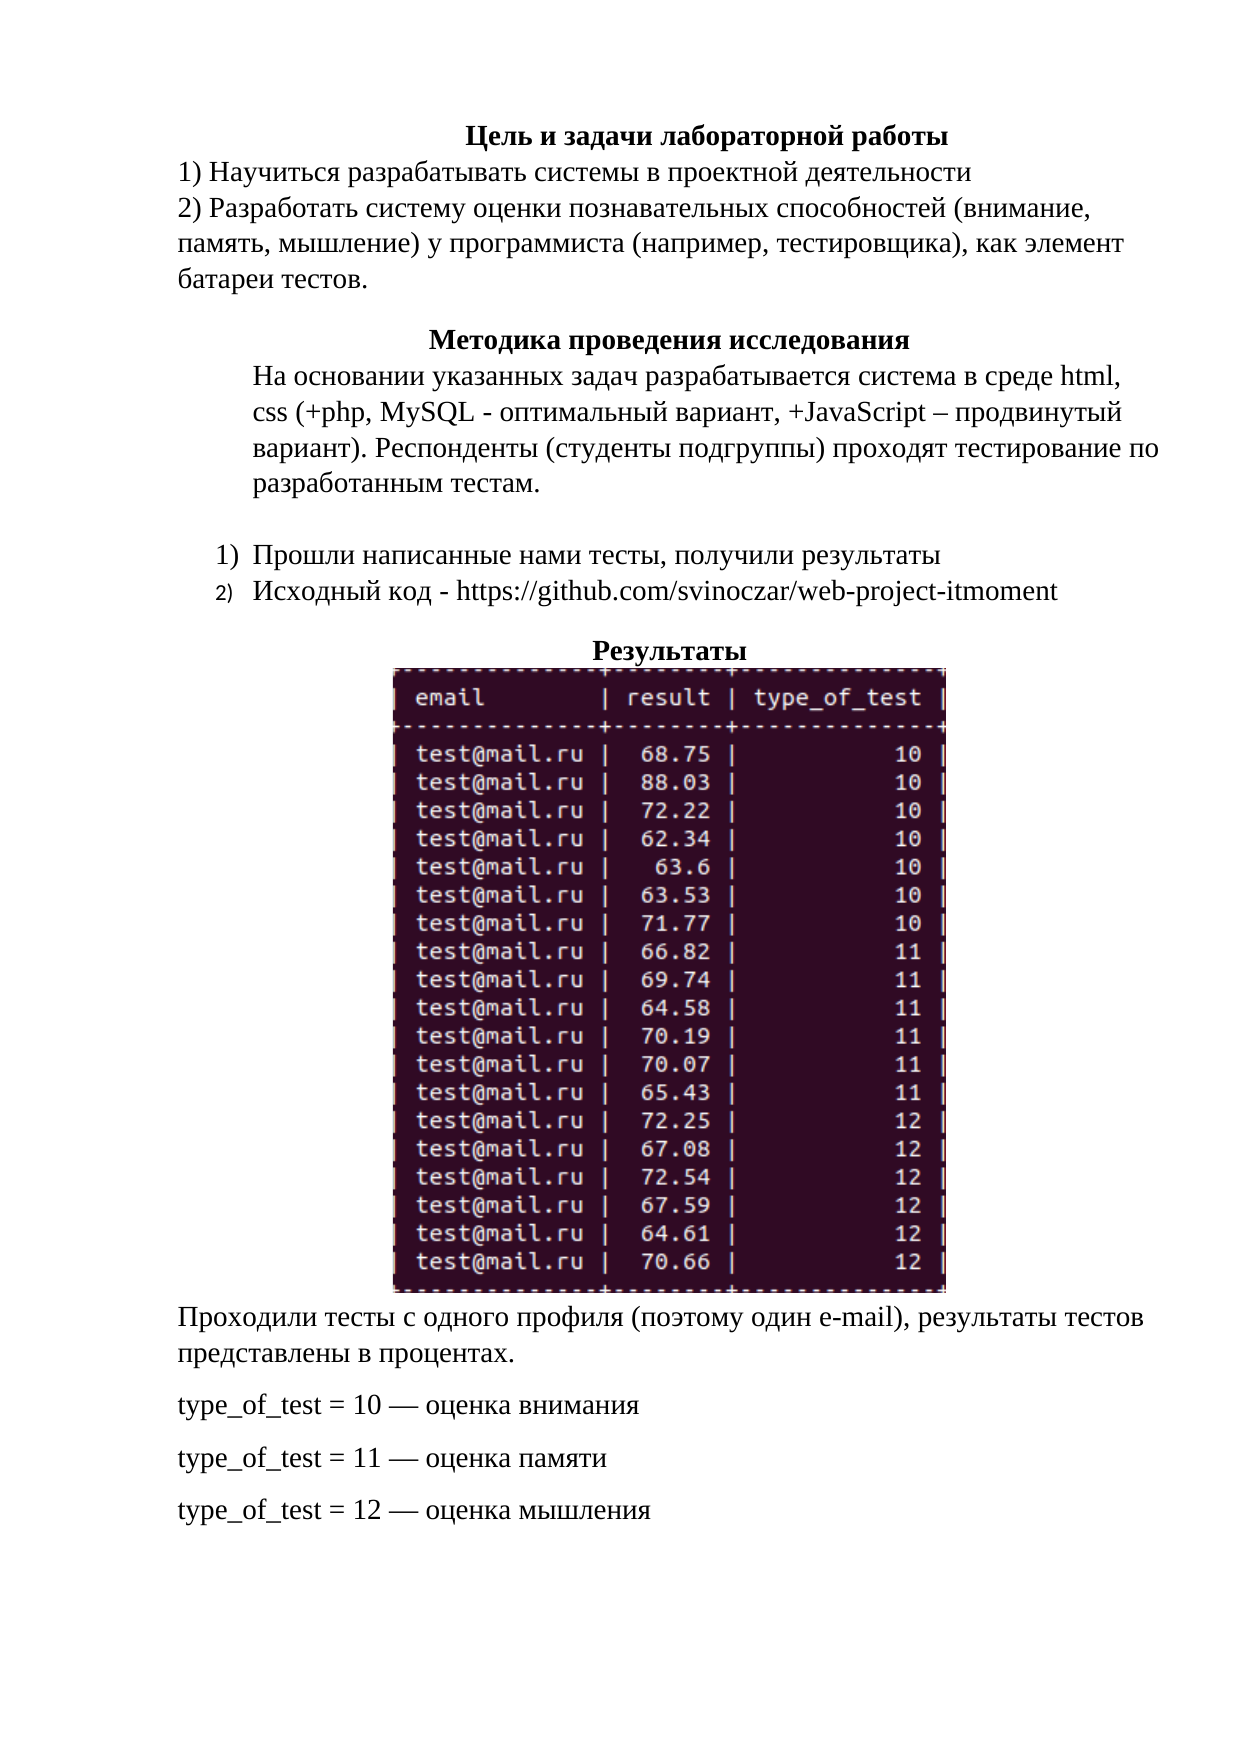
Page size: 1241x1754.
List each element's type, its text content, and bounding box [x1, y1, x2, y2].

subtitle type_of_test = 11 — оценка памяти [177, 1440, 1162, 1473]
list На основании указанных задач разрабатывается система в среде html, css (+php, MySQL - оптимальный вариант, +JavaScript – продвинутый вариант). Респонденты (студенты подгруппы) проходят тестирование по разработанным тестам. [252, 358, 1162, 499]
list Прошли написанные нами тесты, получили результаты [215, 537, 1162, 571]
subtitle 2) Разработать систему оценки познавательных способностей (внимание, [177, 190, 1162, 223]
subtitle Цель и задачи лабораторной работы [252, 118, 1162, 152]
subtitle type_of_test = 10 — оценка внимания [177, 1387, 1162, 1421]
subtitle Методика проведения исследования [177, 322, 1162, 356]
subtitle Проходили тесты с одного профиля (поэтому один e-mail), результаты тестов представлены в процентах. [177, 1299, 1162, 1368]
subtitle type_of_test = 12 — оценка мышления [177, 1492, 1162, 1526]
subtitle 1) Научиться разрабатывать системы в проектной деятельности [177, 154, 1162, 187]
subtitle память, мышление) у программиста (например, тестировщика), как элемент батареи тестов. [177, 226, 1162, 295]
list Исходный код - https://github.com/svinoczar/web-project-itmoment [215, 573, 1162, 606]
picture [392, 668, 946, 1293]
subtitle Результаты [177, 633, 1162, 667]
